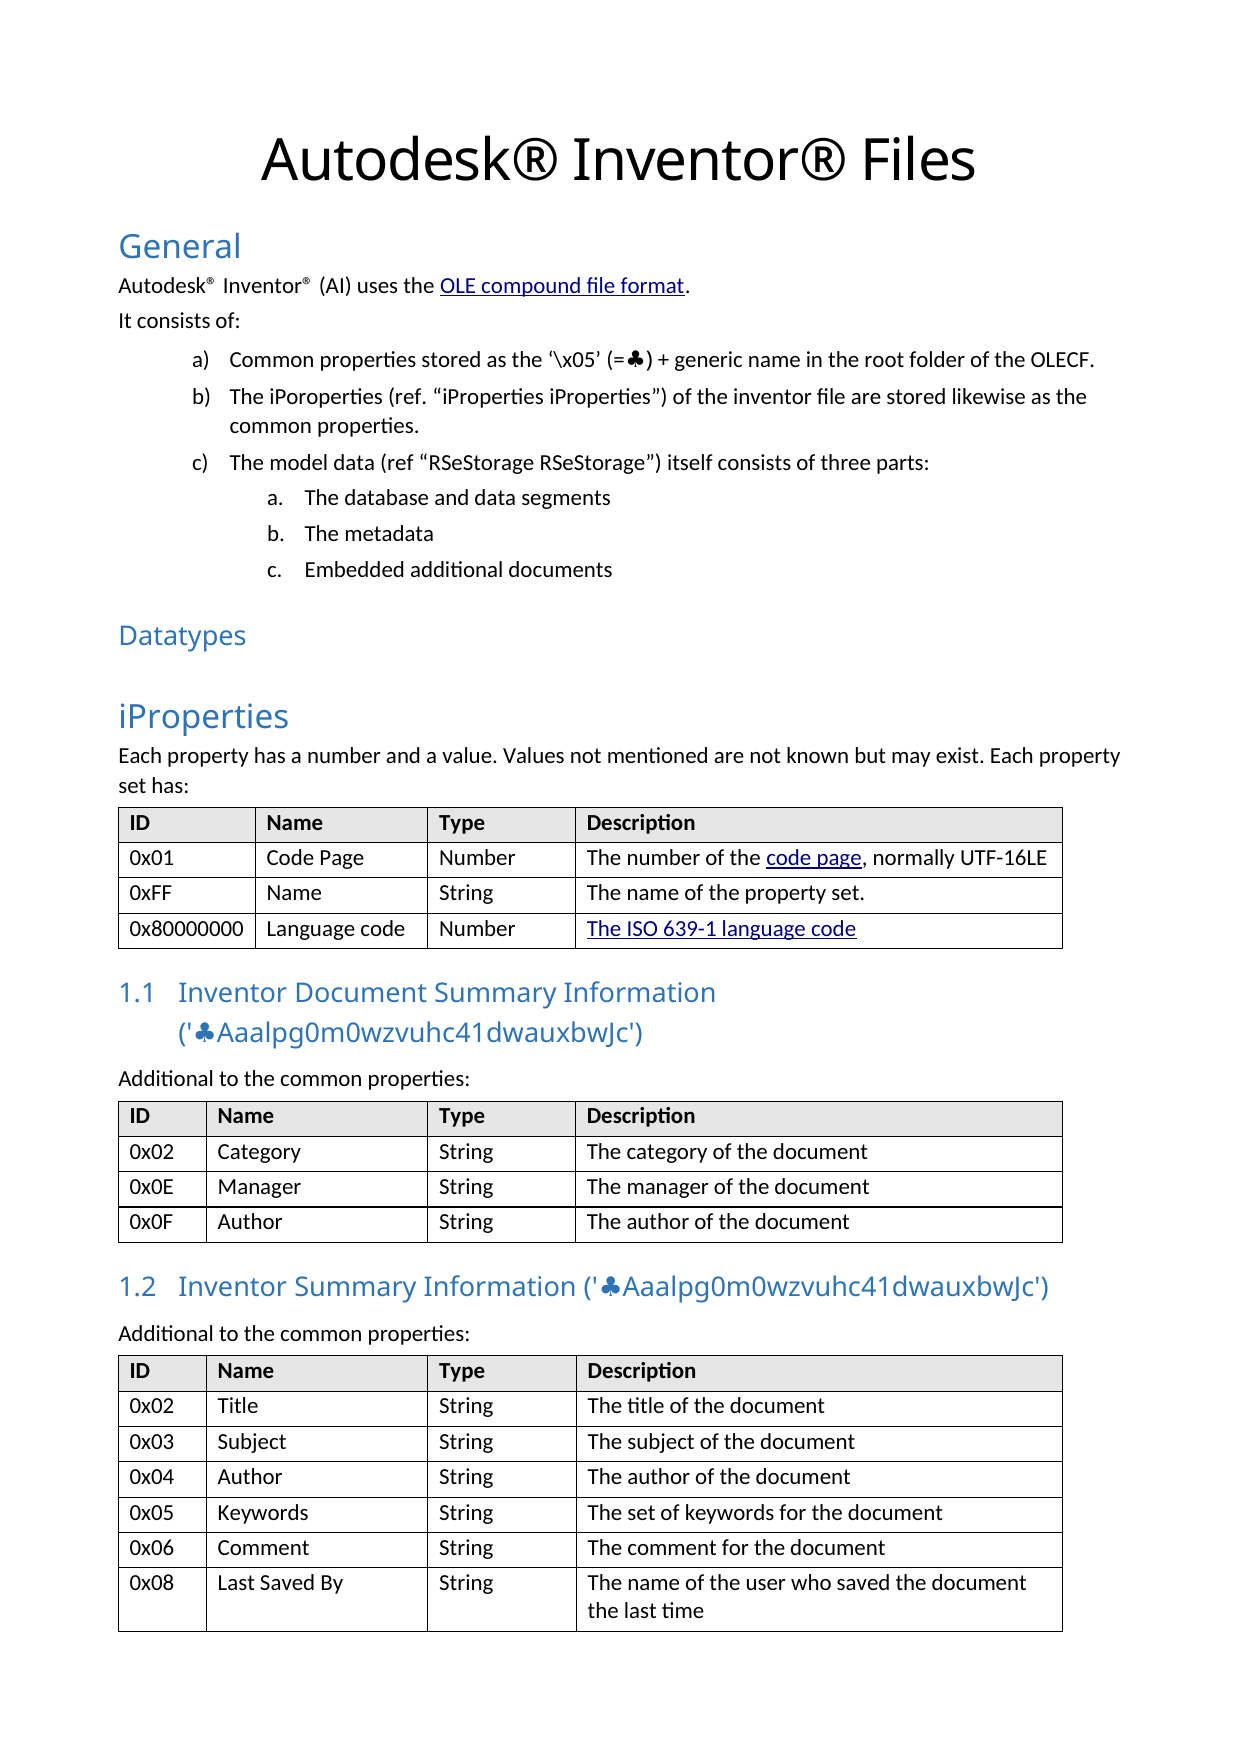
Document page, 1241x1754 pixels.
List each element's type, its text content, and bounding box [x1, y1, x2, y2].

table_cell String [428, 1392, 576, 1426]
table_cell Keywords [207, 1498, 427, 1532]
text Autodesk® Inventor® (AI) uses the OLE compound file format. [118, 271, 1122, 299]
table_cell String [428, 1208, 575, 1242]
table_cell Language code [256, 914, 427, 948]
text Additional to the common properties: [118, 1319, 1122, 1347]
list Common properties stored as the ‘\x05’ (=♣) + generic name in the root folder of the OLECF. [192, 343, 1122, 374]
table_cell Last Saved By [207, 1568, 427, 1631]
table_header Type [428, 1102, 575, 1136]
table_cell 0x05 [119, 1498, 206, 1532]
list The iPoroperties (ref. “2 iProperties”) of the inventor file are stored likewise as the common properties. [192, 382, 1122, 440]
list Embedded additional documents [267, 555, 1122, 583]
table_cell Author [207, 1208, 427, 1242]
table_cell Title [207, 1392, 427, 1426]
table_cell String [428, 1533, 576, 1567]
table_cell The manager of the document [576, 1172, 1062, 1206]
table_cell String [428, 1172, 575, 1206]
table_cell Code Page [256, 843, 427, 877]
table_cell Category [207, 1137, 427, 1171]
table_cell 0x80000000 [119, 914, 255, 948]
table_cell String [428, 1462, 576, 1497]
table_header Description [577, 1356, 1062, 1391]
table_cell The category of the document [576, 1137, 1062, 1171]
table_cell 0x06 [119, 1533, 206, 1567]
list The metadata [267, 519, 1122, 547]
table_header Description [576, 808, 1062, 842]
subtitle Inventor Summary Information ('♣Aaalpg0m0wzvuhc41dwauxbwJc') [118, 1268, 1122, 1305]
text Additional to the common properties: [118, 1064, 1122, 1093]
subtitle Inventor Document Summary Information ('♣Aaalpg0m0wzvuhc41dwauxbwJc') [118, 974, 1122, 1050]
table_cell 0xFF [119, 878, 255, 913]
table_cell 0x0E [119, 1172, 206, 1206]
table_header ID [119, 808, 255, 842]
text It consists of: [118, 307, 1122, 335]
table_header Type [428, 1356, 576, 1391]
list The model data (ref “3 RSeStorage”) itself consists of three parts: [192, 448, 1122, 476]
subtitle General [118, 223, 1122, 268]
table_header Type [428, 808, 575, 842]
table_cell The set of keywords for the document [577, 1498, 1062, 1532]
table_cell The name of the property set. [576, 878, 1062, 913]
table_cell 0x08 [119, 1568, 206, 1631]
table_cell The number of the code page, normally UTF-16LE [576, 843, 1062, 877]
table_cell The author of the document [576, 1208, 1062, 1242]
table_cell The title of the document [577, 1392, 1062, 1426]
table_cell Author [207, 1462, 427, 1497]
table_cell String [428, 1137, 575, 1171]
table_header ID [119, 1356, 206, 1391]
table_cell The ISO 639-1 language code [576, 914, 1062, 948]
table_cell Comment [207, 1533, 427, 1567]
table_cell String [428, 1498, 576, 1532]
text Each property has a number and a value. Values not mentioned are not known but may exist. Each property set has: [118, 741, 1122, 799]
table_cell String [428, 1427, 576, 1461]
table_cell String [428, 878, 575, 913]
table_header Name [207, 1356, 427, 1391]
table_header ID [119, 1102, 206, 1136]
table_cell Manager [207, 1172, 427, 1206]
table_cell 0x03 [119, 1427, 206, 1461]
table_cell Number [428, 914, 575, 948]
subtitle Datatypes [118, 616, 1122, 653]
table_header Description [576, 1102, 1062, 1136]
table_cell The name of the user who saved the document the last time [577, 1568, 1062, 1631]
text Autodesk® Inventor® Files [118, 118, 1122, 198]
table_cell 0x02 [119, 1137, 206, 1171]
table_cell 0x01 [119, 843, 255, 877]
table_cell String [428, 1568, 576, 1631]
table_cell Number [428, 843, 575, 877]
table_header Name [207, 1102, 427, 1136]
table_cell Name [256, 878, 427, 913]
table_header Name [256, 808, 427, 842]
table_cell 0x04 [119, 1462, 206, 1497]
table_cell Subject [207, 1427, 427, 1461]
subtitle iProperties [118, 693, 1122, 738]
table_cell The author of the document [577, 1462, 1062, 1497]
table_cell The subject of the document [577, 1427, 1062, 1461]
table_cell 0x02 [119, 1392, 206, 1426]
table_cell The comment for the document [577, 1533, 1062, 1567]
list The database and data segments [267, 483, 1122, 512]
table_cell 0x0F [119, 1208, 206, 1242]
